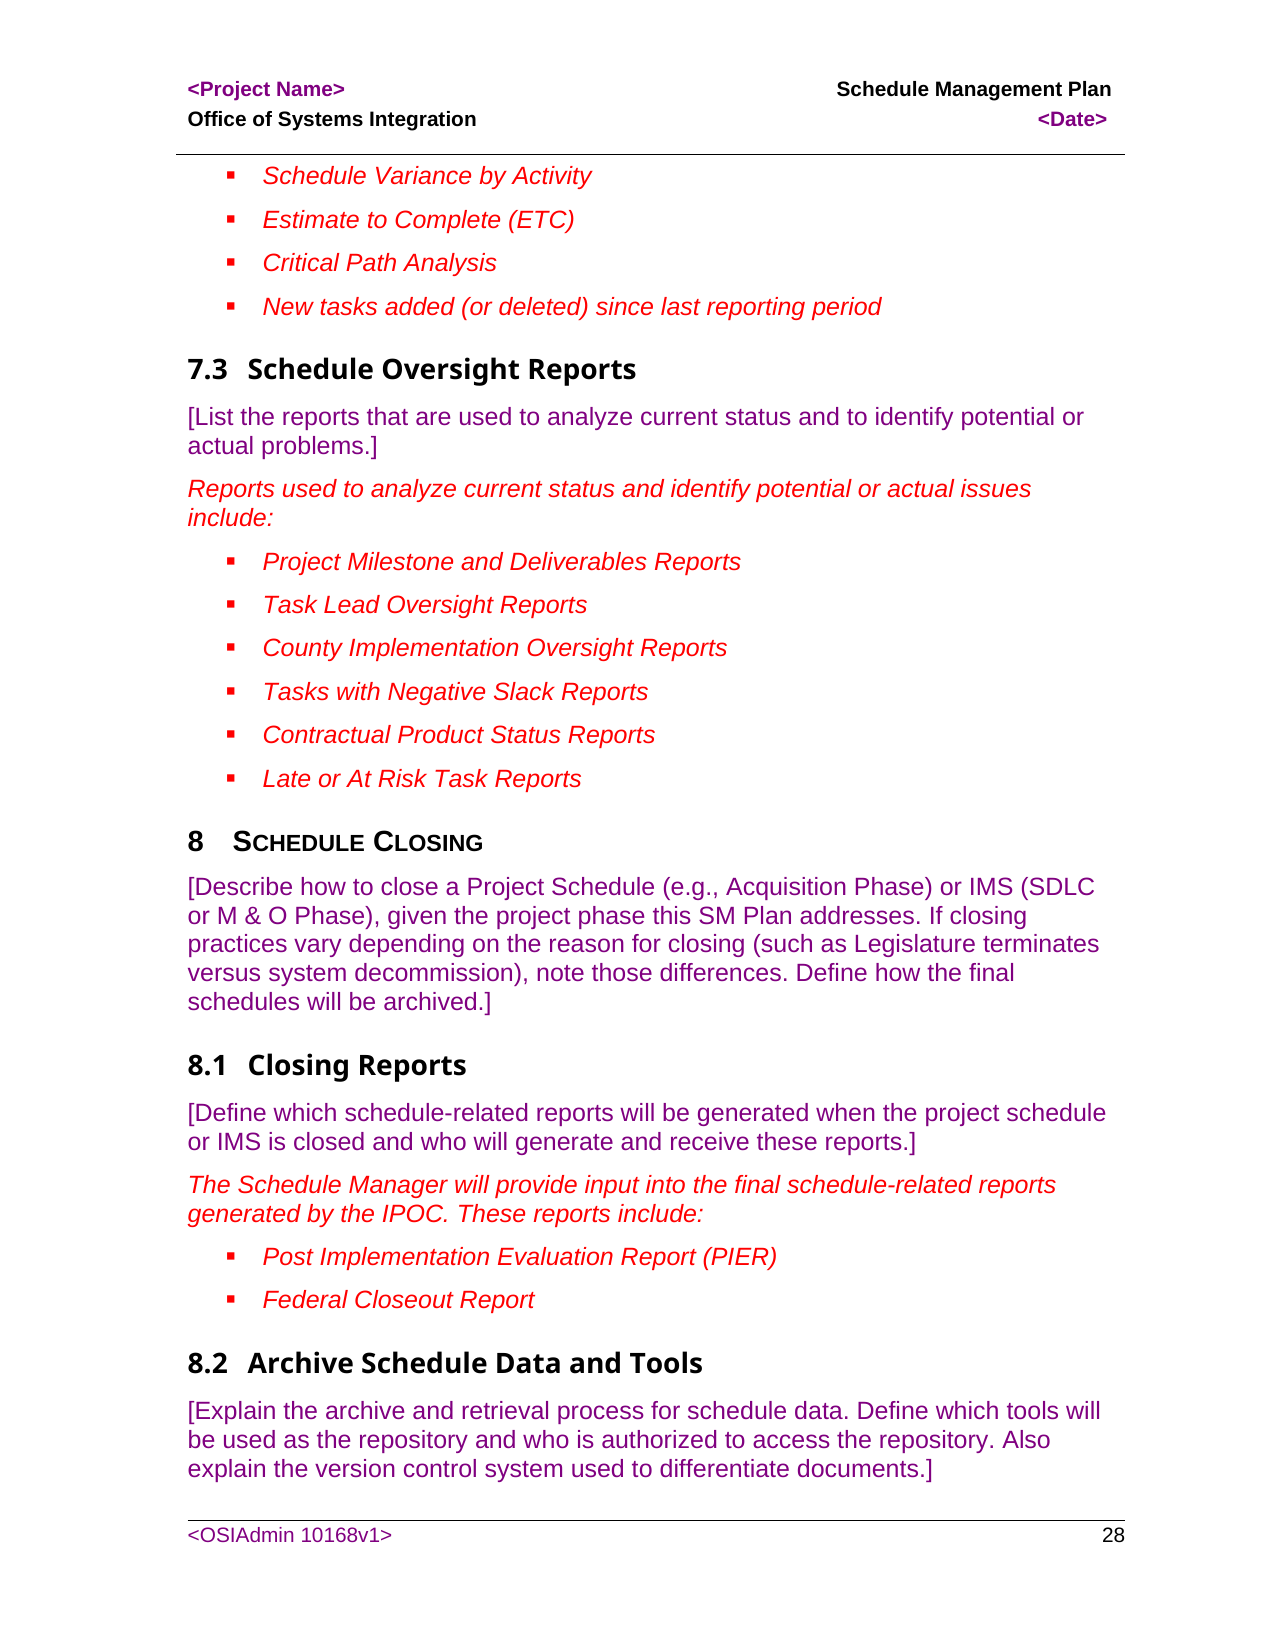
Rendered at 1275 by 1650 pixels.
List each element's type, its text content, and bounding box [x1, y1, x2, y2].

text [Define which schedule-related reports will be generated when the project schedule or IMS is closed and who will generate and receive these reports.] [187, 1098, 1125, 1155]
subtitle Archive Schedule Data and Tools [187, 1343, 1125, 1382]
text The Schedule Manager will provide input into the final schedule-related reports generated by the IPOC. These reports include: [187, 1170, 1125, 1227]
list Project Milestone and Deliverables Reports [225, 547, 1125, 575]
list Critical Path Analysis [225, 248, 1125, 277]
subtitle Schedule Closing [187, 824, 1125, 857]
list Tasks with Negative Slack Reports [225, 677, 1125, 706]
list Federal Closeout Report [225, 1285, 1125, 1314]
list New tasks added (or deleted) since last reporting period [225, 291, 1125, 320]
list Schedule Variance by Activity [225, 161, 1125, 190]
text Reports used to analyze current status and identify potential or actual issues include: [187, 474, 1125, 532]
subtitle Schedule Oversight Reports [187, 349, 1125, 388]
text [Explain the archive and retrieval process for schedule data. Define which tools will be used as the repository and who is authorized to access the repository. Also explain the version control system used to differentiate documents.] [187, 1396, 1125, 1483]
list County Implementation Oversight Reports [225, 633, 1125, 662]
list Post Implementation Evaluation Report (PIER) [225, 1242, 1125, 1271]
list Task Lead Oversight Reports [225, 590, 1125, 619]
list Contractual Product Status Reports [225, 720, 1125, 749]
list Estimate to Complete (ETC) [225, 204, 1125, 233]
list Late or At Risk Task Reports [225, 764, 1125, 793]
text [List the reports that are used to analyze current status and to identify potential or actual problems.] [187, 402, 1125, 460]
text [Describe how to close a Project Schedule (e.g., Acquisition Phase) or IMS (SDLC or M & O Phase), given the project phase this SM Plan addresses. If closing practices vary depending on the reason for closing (such as Legislature terminates versus system decommission), note those differences. Define how the final schedules will be archived.] [187, 872, 1125, 1016]
subtitle Closing Reports [187, 1045, 1125, 1083]
